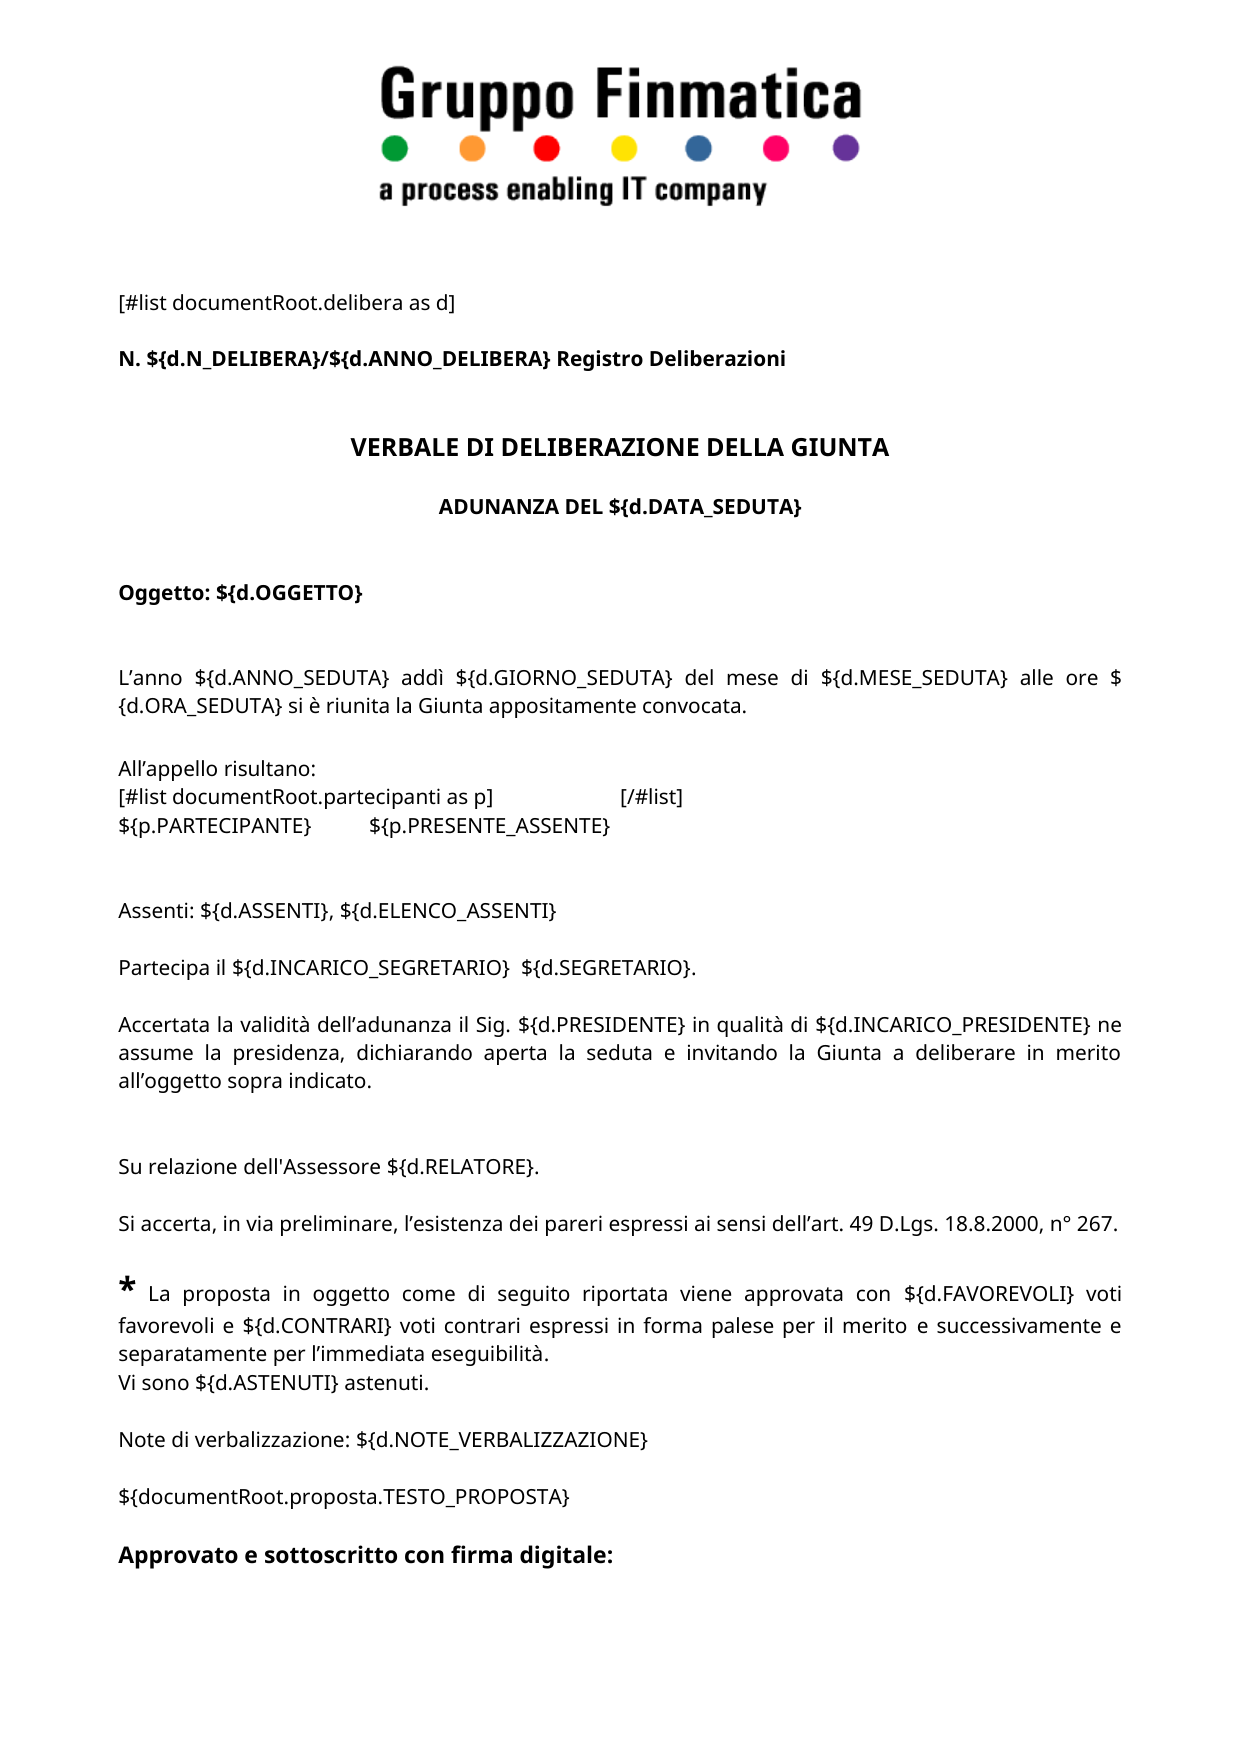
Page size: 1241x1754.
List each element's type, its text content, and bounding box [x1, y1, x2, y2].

text [/#list] [620, 782, 1122, 811]
table_header ${p.PRESENTE_ASSENTE} [369, 811, 620, 839]
text Partecipa il ${d.INCARICO_SEGRETARIO} ${d.SEGRETARIO}. [118, 953, 1122, 981]
text VERBALE DI DELIBERAZIONE DELLA GIUNTA [118, 430, 1122, 464]
text Note di verbalizzazione: ${d.NOTE_VERBALIZZAZIONE} [118, 1425, 1122, 1453]
text Assenti: ${d.ASSENTI}, ${d.ELENCO_ASSENTI} [118, 896, 1122, 924]
text N. ${d.N_DELIBERA}/${d.ANNO_DELIBERA} Registro Deliberazioni [118, 344, 1122, 373]
text [#list documentRoot.delibera as d] [118, 288, 1122, 316]
text ${documentRoot.proposta.TESTO_PROPOSTA} [118, 1482, 1122, 1510]
text L’anno ${d.ANNO_SEDUTA} addì ${d.GIORNO_SEDUTA} del mese di ${d.MESE_SEDUTA} alle ore ${d.ORA_SEDUTA} si è riunita la Giunta appositamente convocata. [118, 663, 1122, 720]
text Approvato e sottoscritto con firma digitale: [118, 1539, 1122, 1570]
text [#list documentRoot.partecipanti as p] [118, 782, 620, 811]
table_header ${p.PARTECIPANTE} [118, 811, 369, 839]
picture [372, 59, 868, 219]
text Accertata la validità dell’adunanza il Sig. ${d.PRESIDENTE} in qualità di ${d.INCARICO_PRESIDENTE} ne assume la presidenza, dichiarando aperta la seduta e invitando la Giunta a deliberare in merito all’oggetto sopra indicato. [118, 1010, 1122, 1095]
text Su relazione dell'Assessore ${d.RELATORE}. [118, 1152, 1122, 1180]
text Vi sono ${d.ASTENUTI} astenuti. [118, 1368, 1122, 1396]
text * La proposta in oggetto come di seguito riportata viene approvata con ${d.FAVOREVOLI} voti favorevoli e ${d.CONTRARI} voti contrari espressi in forma palese per il merito e successivamente e separatamente per l’immediata eseguibilità. [118, 1266, 1122, 1368]
text All’appello risultano: [118, 754, 1122, 782]
text Oggetto: ${d.OGGETTO} [118, 578, 1122, 606]
text ADUNANZA DEL ${d.DATA_SEDUTA} [118, 492, 1122, 521]
text Si accerta, in via preliminare, l’esistenza dei pareri espressi ai sensi dell’art. 49 D.Lgs. 18.8.2000, n° 267. [118, 1209, 1122, 1237]
